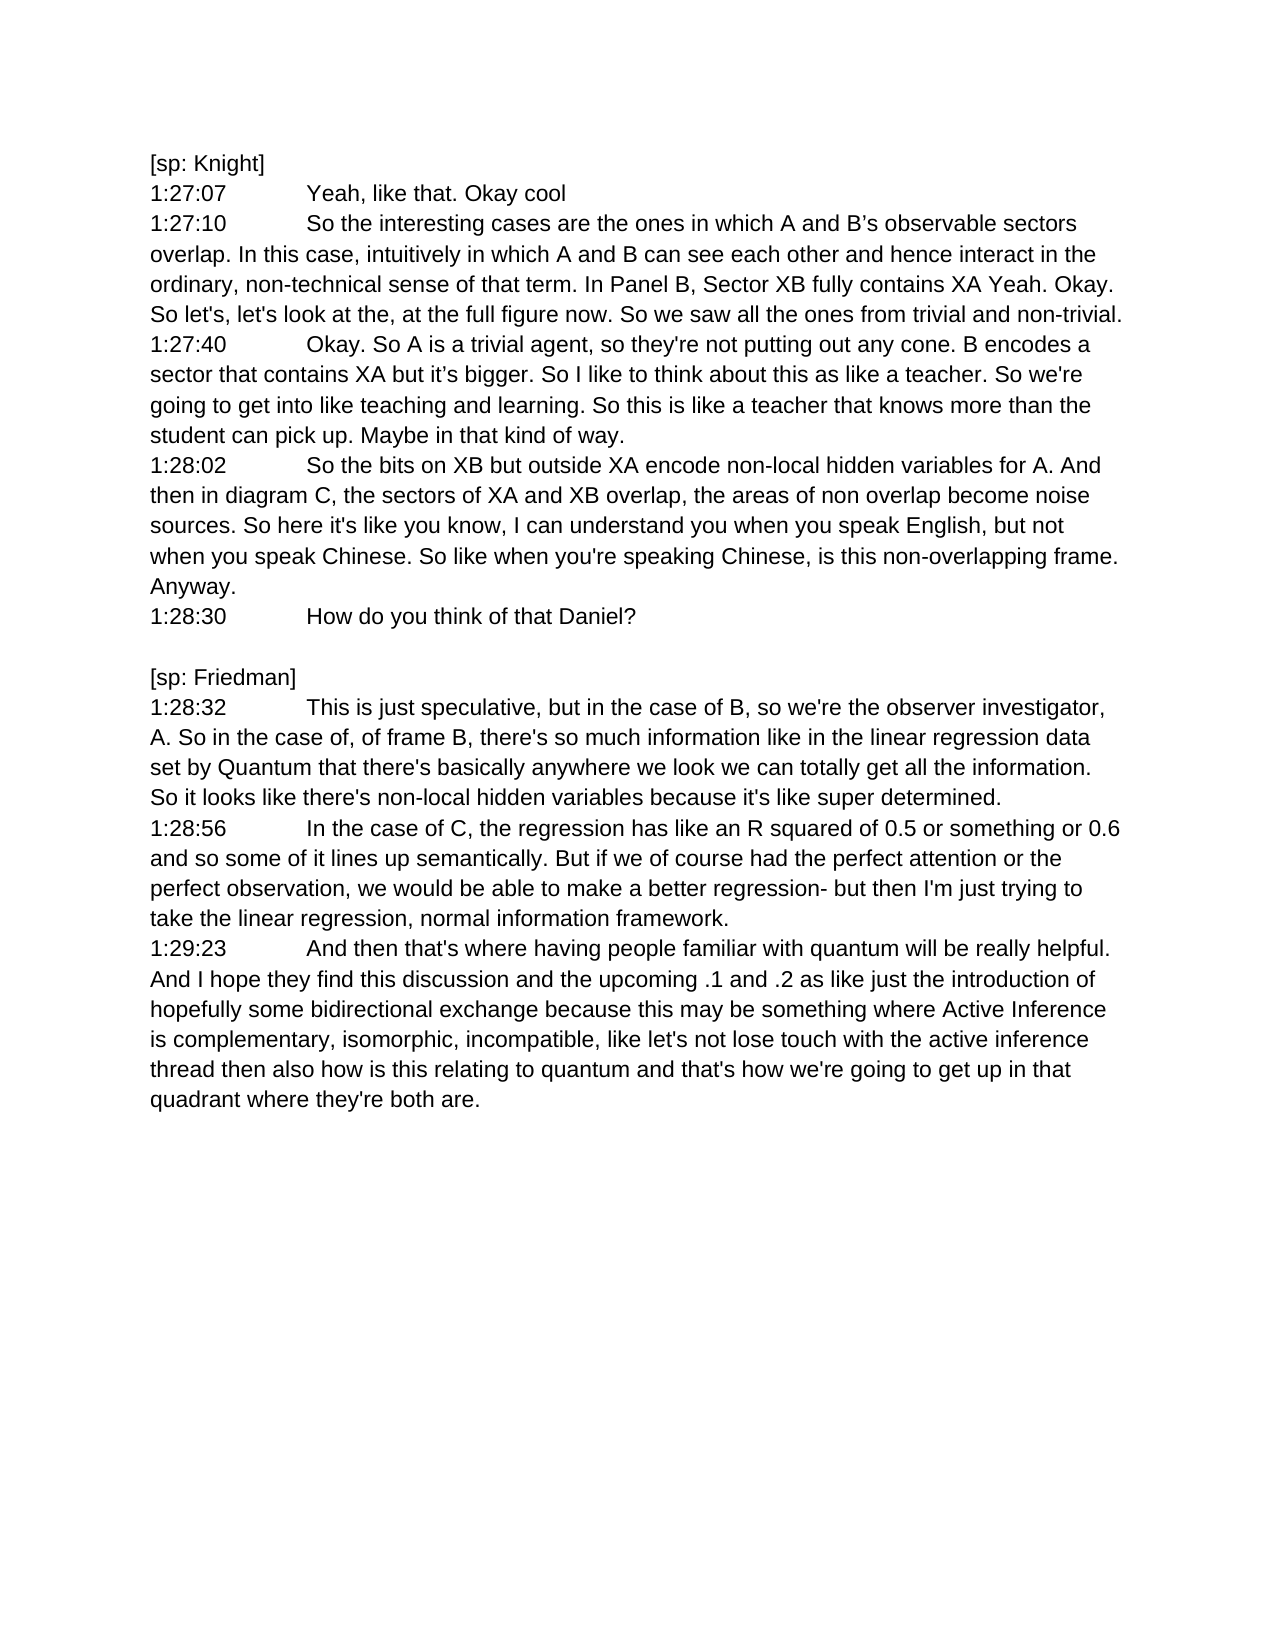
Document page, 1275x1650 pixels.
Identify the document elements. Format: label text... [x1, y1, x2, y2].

text 1:28:32 This is just speculative, but in the case of B, so we're the observer investigator, A. So in the case of, of frame B, there's so much information like in the linear regression data set by Quantum that there's basically anywhere we look we can totally get all the information. So it looks like there's non-local hidden variables because it's like super determined. [150, 694, 1125, 811]
text 1:27:10 So the interesting cases are the ones in which A and B’s observable sectors overlap. In this case, intuitively in which A and B can see each other and hence interact in the ordinary, non-technical sense of that term. In Panel B, Sector XB fully contains XA Yeah. Okay. So let's, let's look at the, at the full figure now. So we saw all the ones from trivial and non-trivial. [150, 210, 1125, 327]
text 1:27:40 Okay. So A is a trivial agent, so they're not putting out any cone. B encodes a sector that contains XA but it’s bigger. So I like to think about this as like a teacher. So we're going to get into like teaching and learning. So this is like a teacher that knows more than the student can pick up. Maybe in that kind of way. [150, 331, 1125, 448]
text 1:28:02 So the bits on XB but outside XA encode non-local hidden variables for A. And then in diagram C, the sectors of XA and XB overlap, the areas of non overlap become noise sources. So here it's like you know, I can understand you when you speak English, but not when you speak Chinese. So like when you're speaking Chinese, is this non-overlapping frame. Anyway. [150, 452, 1125, 599]
text [sp: Knight] [150, 150, 1125, 176]
text 1:29:23 And then that's where having people familiar with quantum will be really helpful. And I hope they find this discussion and the upcoming .1 and .2 as like just the introduction of hopefully some bidirectional exchange because this may be something where Active Inference is complementary, isomorphic, incompatible, like let's not lose touch with the active inference thread then also how is this relating to quantum and that's how we're going to get up in that quadrant where they're both are. [150, 935, 1125, 1113]
text 1:27:07 Yeah, like that. Okay cool [150, 180, 1125, 207]
text 1:28:30 How do you think of that Daniel? [150, 603, 1125, 629]
text [sp: Friedman] [150, 663, 1125, 690]
text 1:28:56 In the case of C, the regression has like an R squared of 0.5 or something or 0.6 and so some of it lines up semantically. But if we of course had the perfect attention or the perfect observation, we would be able to make a better regression- but then I'm just trying to take the linear regression, normal information framework. [150, 814, 1125, 932]
